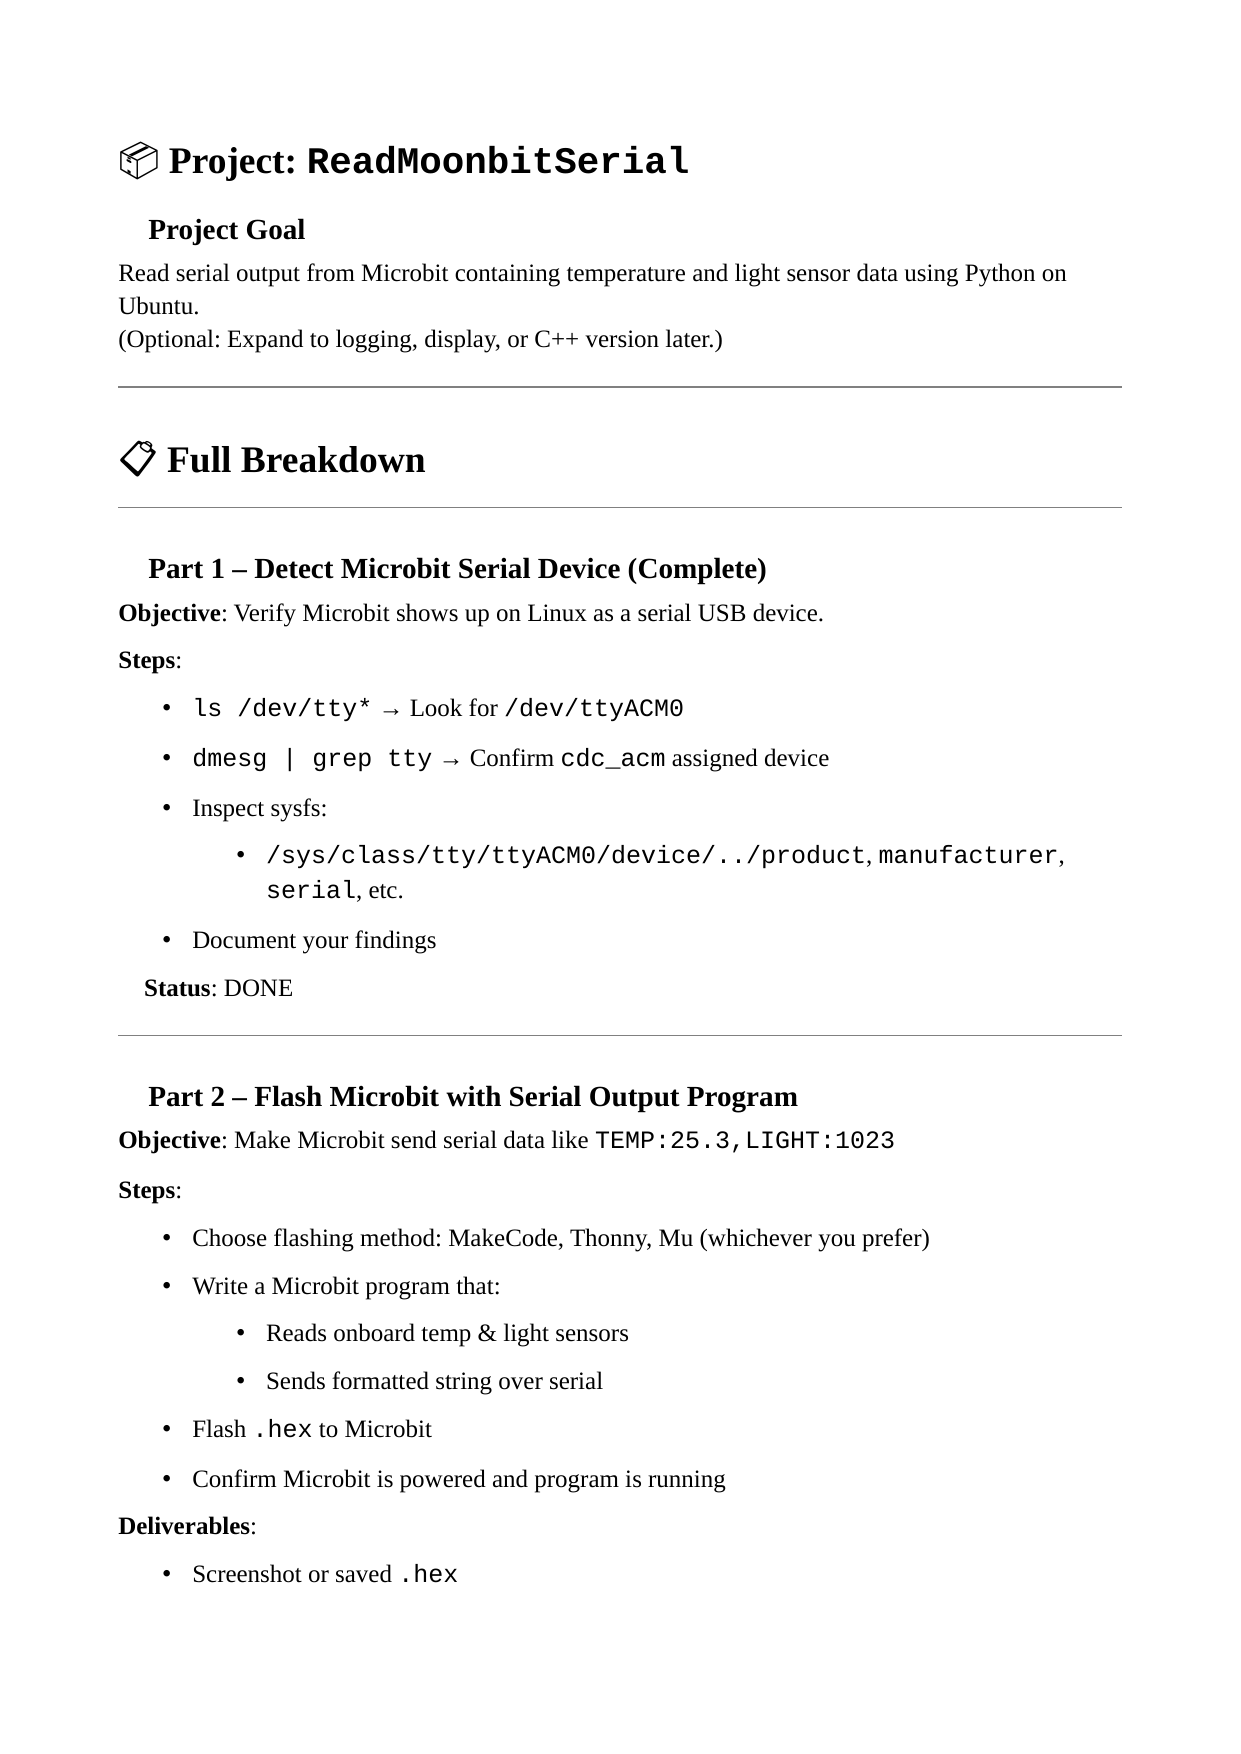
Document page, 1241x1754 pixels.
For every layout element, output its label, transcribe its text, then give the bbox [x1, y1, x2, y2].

text Objective: Make Microbit send serial data like TEMP:25.3,LIGHT:1023 [118, 1126, 1122, 1156]
list Inspect sysfs: [162, 793, 1122, 822]
text Steps: [118, 645, 1122, 674]
list Confirm Microbit is powered and program is running [162, 1464, 1122, 1492]
list Write a Microbit program that: [162, 1271, 1122, 1299]
text ✅ Status: DONE [118, 973, 1122, 1002]
subtitle 📋 Full Breakdown [118, 437, 1122, 480]
list Sends formatted string over serial [236, 1366, 1122, 1395]
text Objective: Verify Microbit shows up on Linux as a serial USB device. [118, 598, 1122, 626]
list Reads onboard temp & light sensors [236, 1318, 1122, 1347]
text Deliverables: [118, 1511, 1122, 1540]
list Choose flashing method: MakeCode, Thonny, Mu (whichever you prefer) [162, 1223, 1122, 1252]
subtitle ✅ Part 1 – Detect Microbit Serial Device (Complete) [118, 552, 1122, 585]
list dmesg | grep tty → Confirm cdc_acm assigned device [162, 743, 1122, 774]
text Read serial output from Microbit containing temperature and light sensor data using Python on Ubuntu. (Optional: Expand to logging, display, or C++ version later.) [118, 258, 1122, 353]
list Document your findings [162, 926, 1122, 954]
list ls /dev/tty* → Look for /dev/ttyACM0 [162, 693, 1122, 724]
list Screenshot or saved .hex [162, 1559, 1122, 1590]
list Flash .hex to Microbit [162, 1414, 1122, 1444]
subtitle 🔄 Part 2 – Flash Microbit with Serial Output Program [118, 1079, 1122, 1113]
text Steps: [118, 1176, 1122, 1204]
subtitle 🧭 Project Goal [118, 212, 1122, 246]
subtitle 📦 Project: ReadMoonbitSerial [118, 139, 1122, 185]
list /sys/class/tty/ttyACM0/device/../product, manufacturer, serial, etc. [236, 840, 1122, 906]
